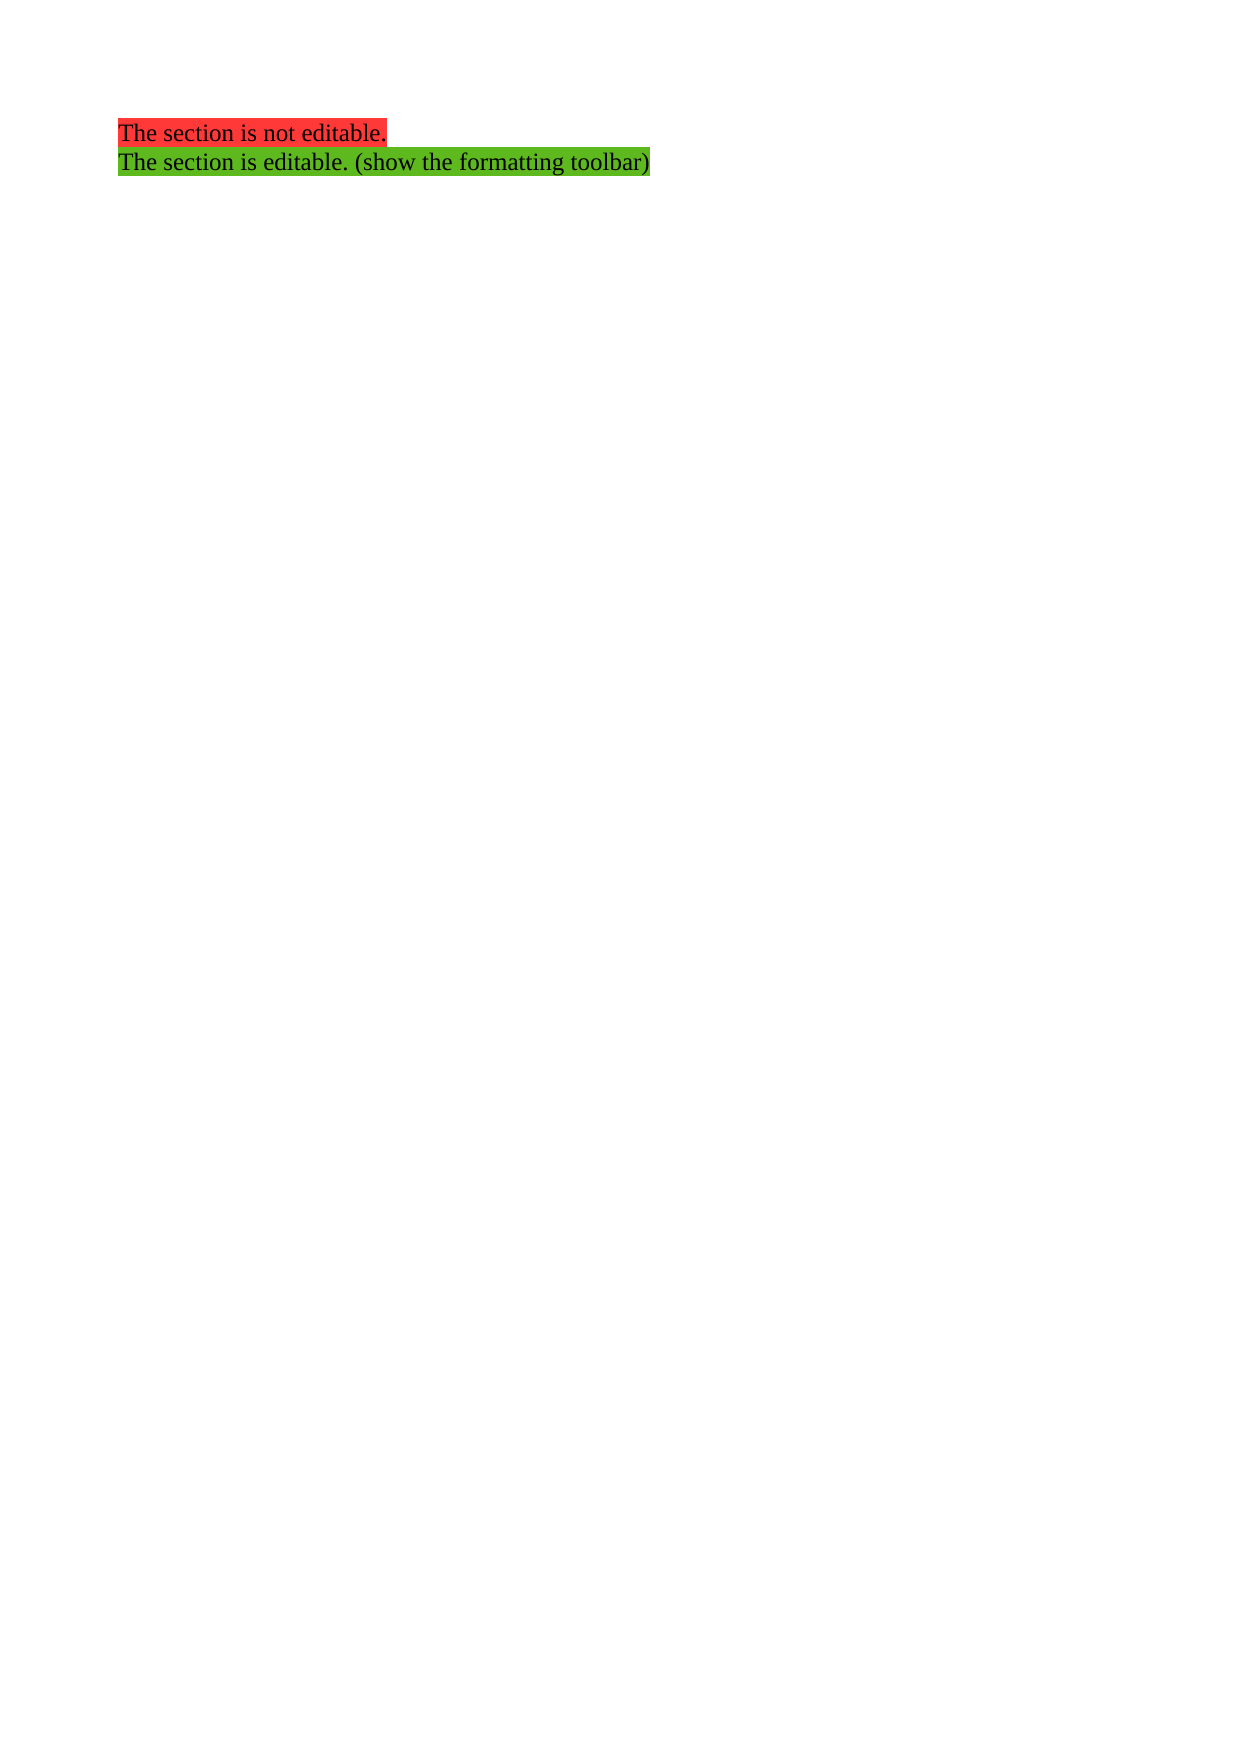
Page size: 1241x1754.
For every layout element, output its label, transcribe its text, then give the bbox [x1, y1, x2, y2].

text The section is not editable. [118, 118, 1122, 147]
text The section is editable. (show the formatting toolbar) [118, 147, 1122, 176]
